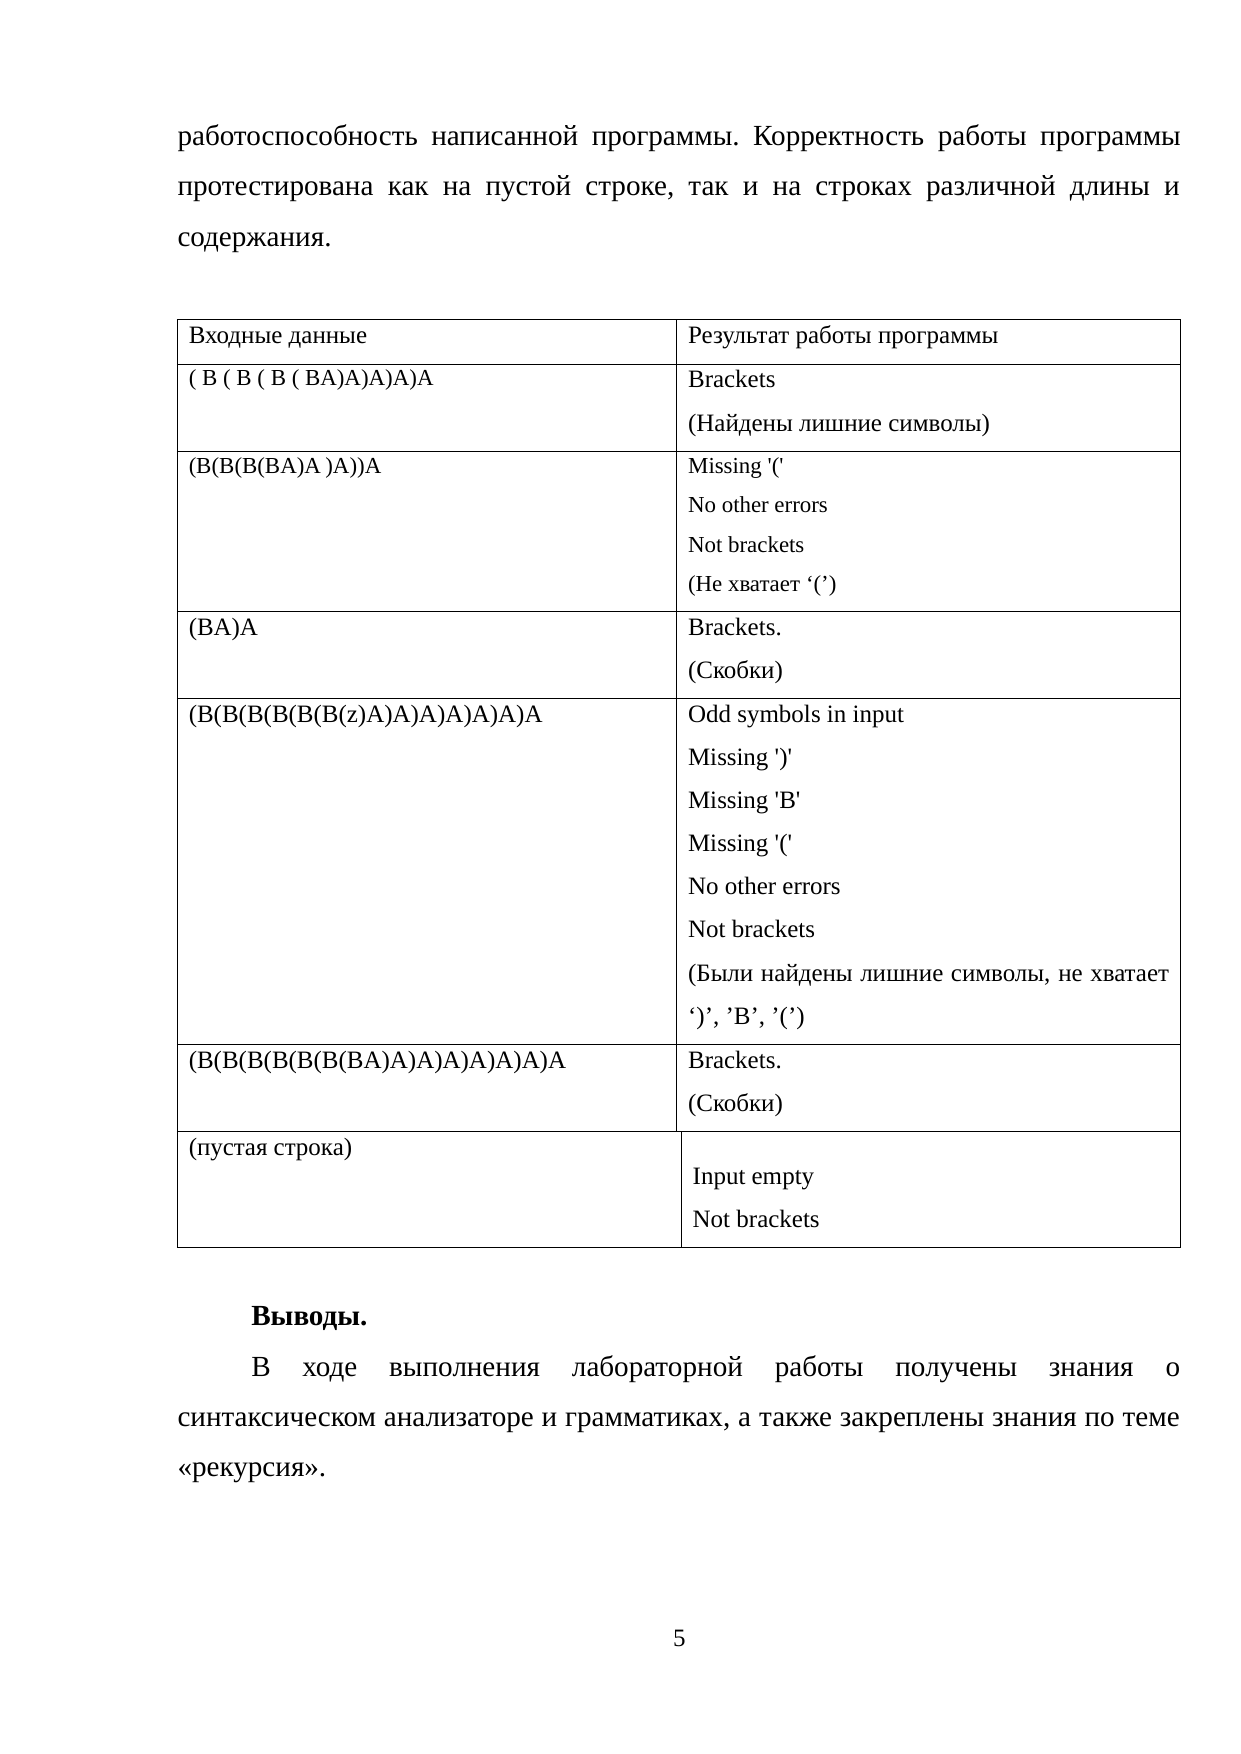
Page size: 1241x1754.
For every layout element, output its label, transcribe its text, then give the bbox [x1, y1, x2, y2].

table_cell (B(B(B(B(B(B(z)A)A)A)A)A)A)A [178, 699, 676, 1044]
table_cell Brackets. (Cкобки) [677, 1045, 1180, 1131]
table_cell Brackets (Найдены лишние символы) [677, 365, 1180, 451]
table_cell Missing '(' No other errors Not brackets (Не хватает ‘(’) [677, 452, 1180, 611]
table_header Входные данные [178, 320, 676, 363]
table_cell (BA)A [178, 612, 676, 698]
table_header Результат работы программы [677, 320, 1180, 363]
table_cell Input empty Not brackets [682, 1132, 1180, 1247]
text работоспособность написанной программы. Корректность работы программы протестирована как на пустой строке, так и на строках различной длины и содержания. [177, 118, 1181, 252]
table_cell ( B ( B ( B ( BA)A)A)A)A [178, 365, 676, 451]
table_cell (B(B(B(BA)A )A))A [178, 452, 676, 611]
text В ходе выполнения лабораторной работы получены знания о синтаксическом анализаторе и грамматиках, а также закреплены знания по теме «рекурсия». [177, 1349, 1181, 1483]
text Выводы. [177, 1298, 1181, 1332]
table_cell Brackets. (Cкобки) [677, 612, 1180, 698]
table_cell Odd symbols in input Missing ')' Missing 'B' Missing '(' No other errors Not brackets (Были найдены лишние символы, не хватает ‘)’, ’B’, ’(’) [677, 699, 1180, 1044]
table_cell (B(B(B(B(B(B(BA)A)A)A)A)A)A)A [178, 1045, 676, 1131]
table_cell (пустая строка) [178, 1132, 681, 1247]
